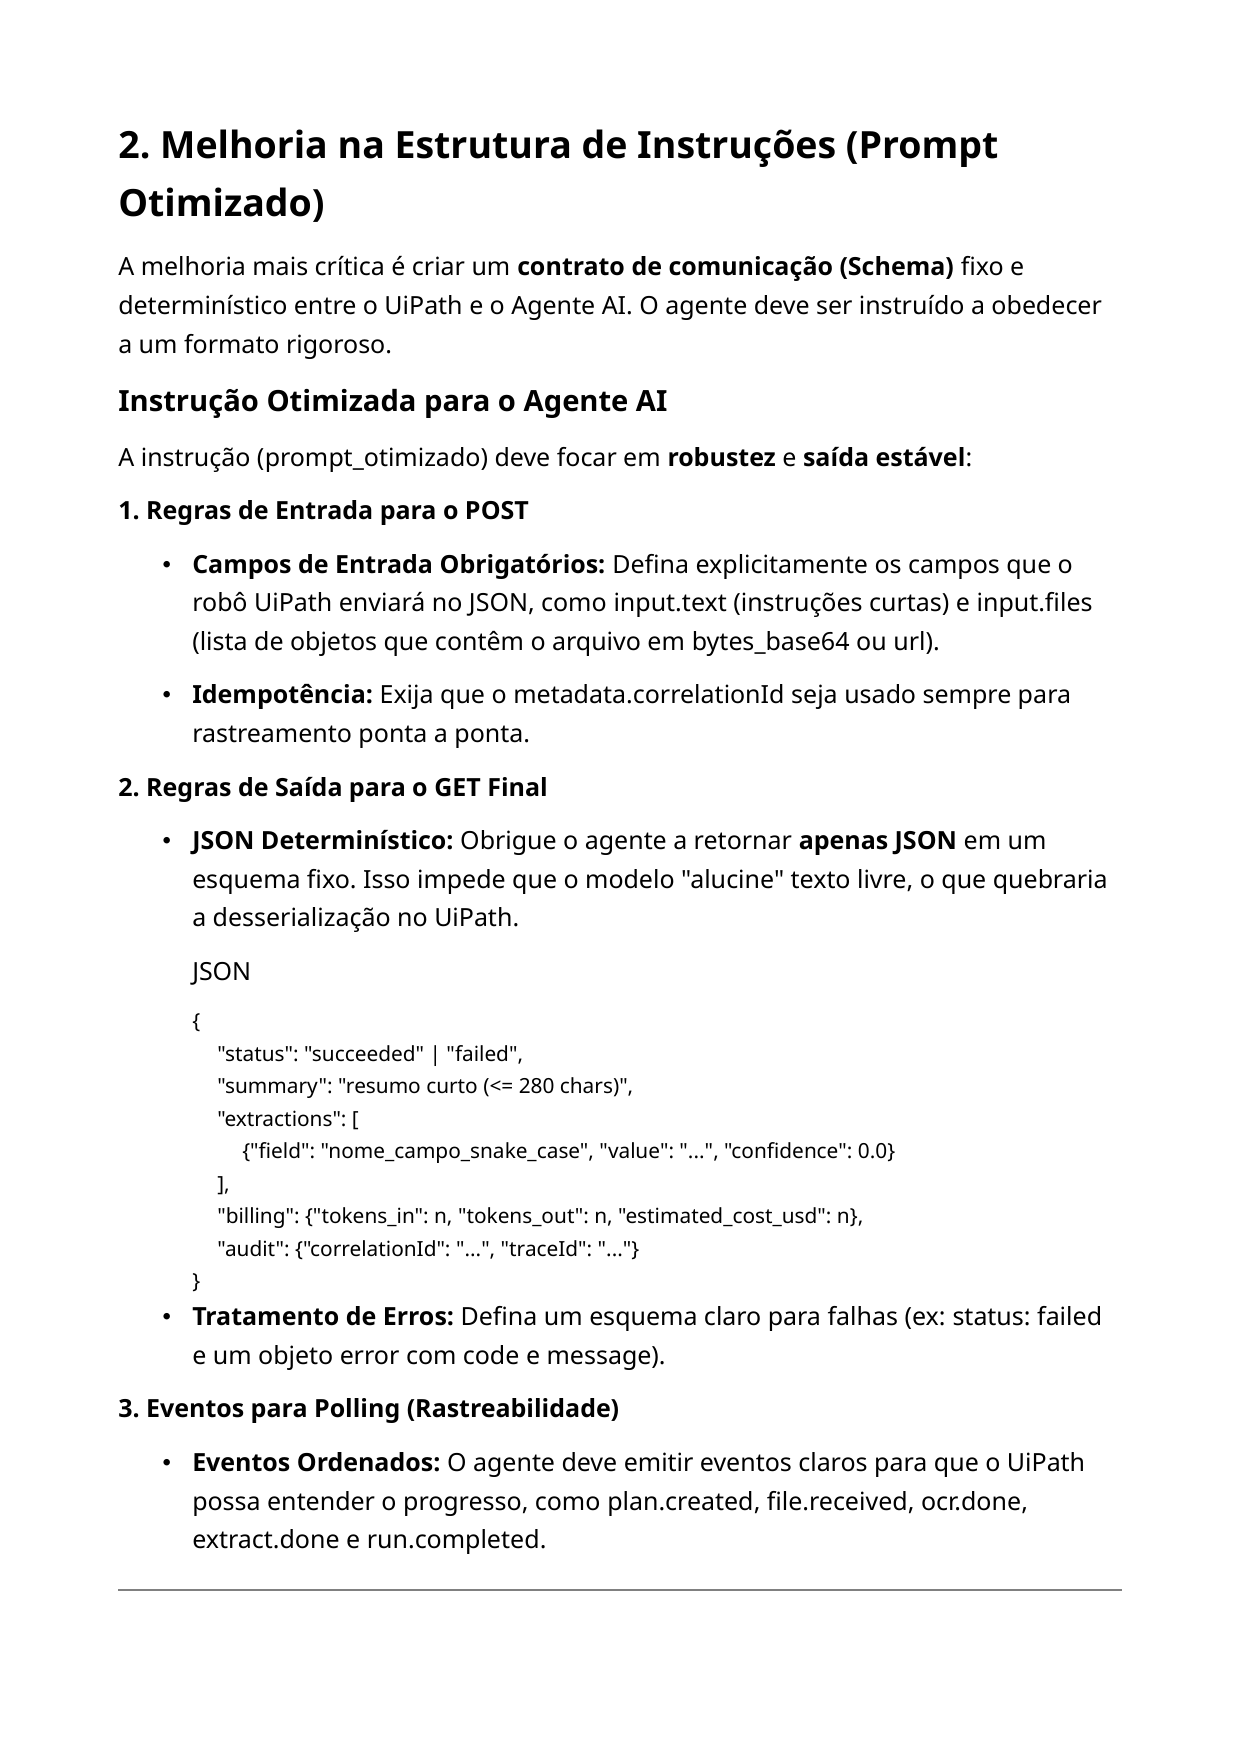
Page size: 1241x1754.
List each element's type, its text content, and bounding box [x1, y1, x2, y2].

list Idempotência: Exija que o metadata.correlationId seja usado sempre para rastreamento ponta a ponta. [162, 677, 1122, 750]
list "billing": {"tokens_in": n, "tokens_out": n, "estimated_cost_usd": n}, [162, 1202, 1122, 1230]
list Campos de Entrada Obrigatórios: Defina explicitamente os campos que o robô UiPath enviará no JSON, como input.text (instruções curtas) e input.files (lista de objetos que contêm o arquivo em bytes_base64 ou url). [162, 546, 1122, 658]
list } [162, 1267, 1122, 1295]
list "audit": {"correlationId": "...", "traceId": "..."} [162, 1234, 1122, 1263]
list Tratamento de Erros: Defina um esquema claro para falhas (ex: status: failed e um objeto error com code e message). [162, 1299, 1122, 1372]
subtitle 2. Regras de Saída para o GET Final [118, 769, 1122, 803]
subtitle 1. Regras de Entrada para o POST [118, 493, 1122, 527]
list Eventos Ordenados: O agente deve emitir eventos claros para que o UiPath possa entender o progresso, como plan.created, file.received, ocr.done, extract.done e run.completed. [162, 1444, 1122, 1556]
list "summary": "resumo curto (<= 280 chars)", [162, 1072, 1122, 1100]
list "extractions": [ [162, 1104, 1122, 1133]
list "status": "succeeded" | "failed", [162, 1039, 1122, 1068]
list {"field": "nome_campo_snake_case", "value": "...", "confidence": 0.0} [162, 1137, 1122, 1165]
text A instrução (prompt_otimizado) deve focar em robustez e saída estável: [118, 439, 1122, 474]
list ], [162, 1169, 1122, 1198]
subtitle 3. Eventos para Polling (Rastreabilidade) [118, 1391, 1122, 1425]
list { [162, 1007, 1122, 1035]
list JSON [162, 953, 1122, 987]
subtitle Instrução Otimizada para o Agente AI [118, 380, 1122, 419]
list JSON Determinístico: Obrigue o agente a retornar apenas JSON em um esquema fixo. Isso impede que o modelo "alucine" texto livre, o que quebraria a desserialização no UiPath. [162, 822, 1122, 934]
subtitle 2. Melhoria na Estrutura de Instruções (Prompt Otimizado) [118, 118, 1122, 227]
text A melhoria mais crítica é criar um contrato de comunicação (Schema) fixo e determinístico entre o UiPath e o Agente AI. O agente deve ser instruído a obedecer a um formato rigoroso. [118, 249, 1122, 361]
